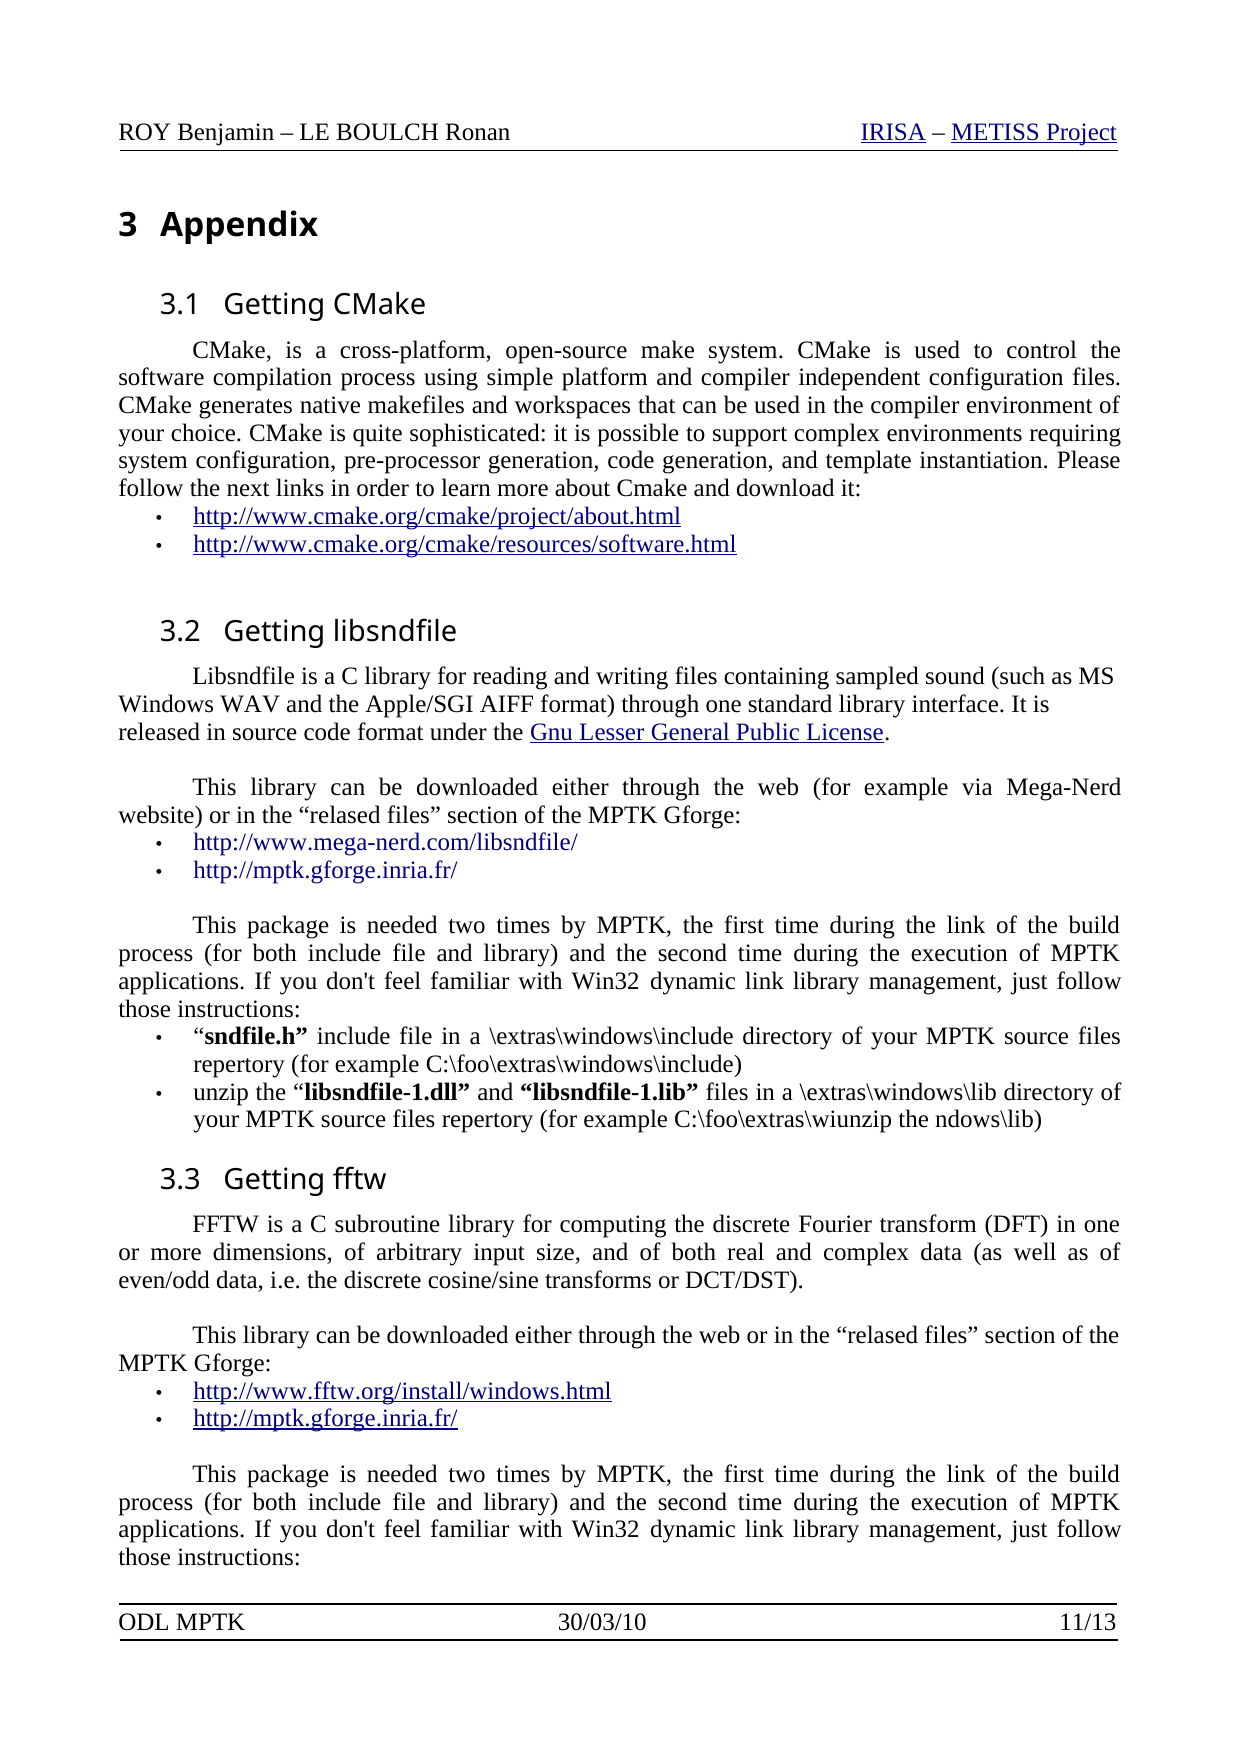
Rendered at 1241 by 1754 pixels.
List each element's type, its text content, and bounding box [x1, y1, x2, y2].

list “sndfile.h” include file in a \extras\windows\include directory of your MPTK source files repertory (for example C:\foo\extras\windows\include) [156, 1022, 1122, 1078]
text This package is needed two times by MPTK, the first time during the link of the build process (for both include file and library) and the second time during the execution of MPTK applications. If you don't feel familiar with Win32 dynamic link library management, just follow those instructions: [118, 912, 1122, 1022]
list http://www.mega-nerd.com/libsndfile/ [156, 828, 1122, 856]
text FFTW is a C subroutine library for computing the discrete Fourier transform (DFT) in one or more dimensions, of arbitrary input size, and of both real and complex data (as well as of even/odd data, i.e. the discrete cosine/sine transforms or DCT/DST). [118, 1211, 1122, 1294]
subtitle Appendix [118, 200, 1122, 246]
list http://mptk.gforge.inria.fr/ [156, 1404, 1122, 1432]
list http://mptk.gforge.inria.fr/ [156, 856, 1122, 884]
subtitle Getting fftw [118, 1158, 1122, 1198]
subtitle Getting libsndfile [118, 610, 1122, 650]
subtitle Getting CMake [118, 283, 1122, 323]
list http://www.cmake.org/cmake/project/about.html [156, 502, 1122, 530]
text CMake, is a cross-platform, open-source make system. CMake is used to control the software compilation process using simple platform and compiler independent configuration files. CMake generates native makefiles and workspaces that can be used in the compiler environment of your choice. CMake is quite sophisticated: it is possible to support complex environments requiring system configuration, pre-processor generation, code generation, and template instantiation. Please follow the next links in order to learn more about Cmake and download it: [118, 336, 1122, 502]
list unzip the “libsndfile-1.dll” and “libsndfile-1.lib” files in a \extras\windows\lib directory of your MPTK source files repertory (for example C:\foo\extras\wiunzip the ndows\lib) [156, 1078, 1122, 1133]
text This package is needed two times by MPTK, the first time during the link of the build process (for both include file and library) and the second time during the execution of MPTK applications. If you don't feel familiar with Win32 dynamic link library management, just follow those instructions: [118, 1460, 1122, 1571]
list http://www.fftw.org/install/windows.html [156, 1377, 1122, 1404]
text This library can be downloaded either through the web or in the “relased files” section of the MPTK Gforge: [118, 1321, 1122, 1377]
text Libsndfile is a C library for reading and writing files containing sampled sound (such as MS Windows WAV and the Apple/SGI AIFF format) through one standard library interface. It is released in source code format under the Gnu Lesser General Public License. [118, 662, 1122, 745]
text This library can be downloaded either through the web (for example via Mega-Nerd website) or in the “relased files” section of the MPTK Gforge: [118, 773, 1122, 828]
list http://www.cmake.org/cmake/resources/software.html [156, 530, 1122, 557]
